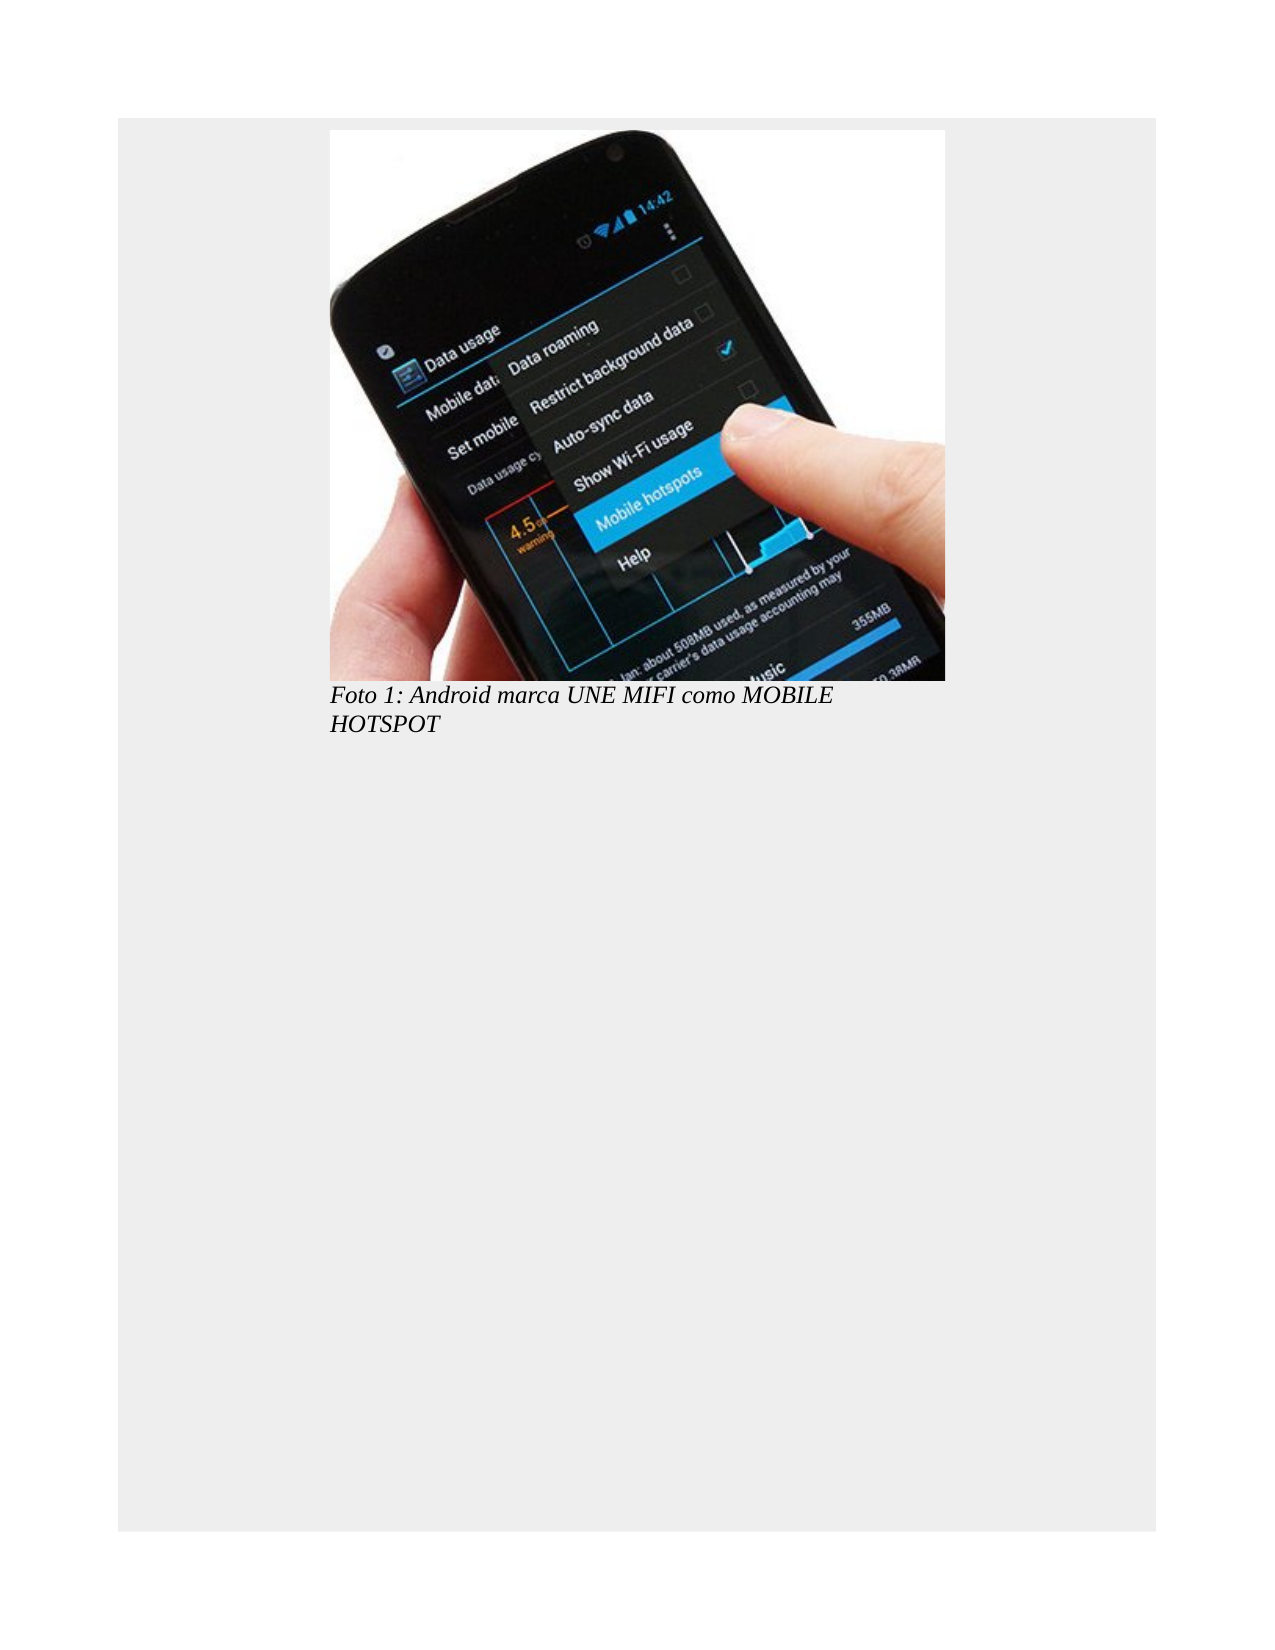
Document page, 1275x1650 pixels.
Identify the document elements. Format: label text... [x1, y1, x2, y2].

text Foto 1: Android marca UNE MIFI como MOBILE HOTSPOT [330, 681, 945, 738]
picture [329, 130, 946, 681]
